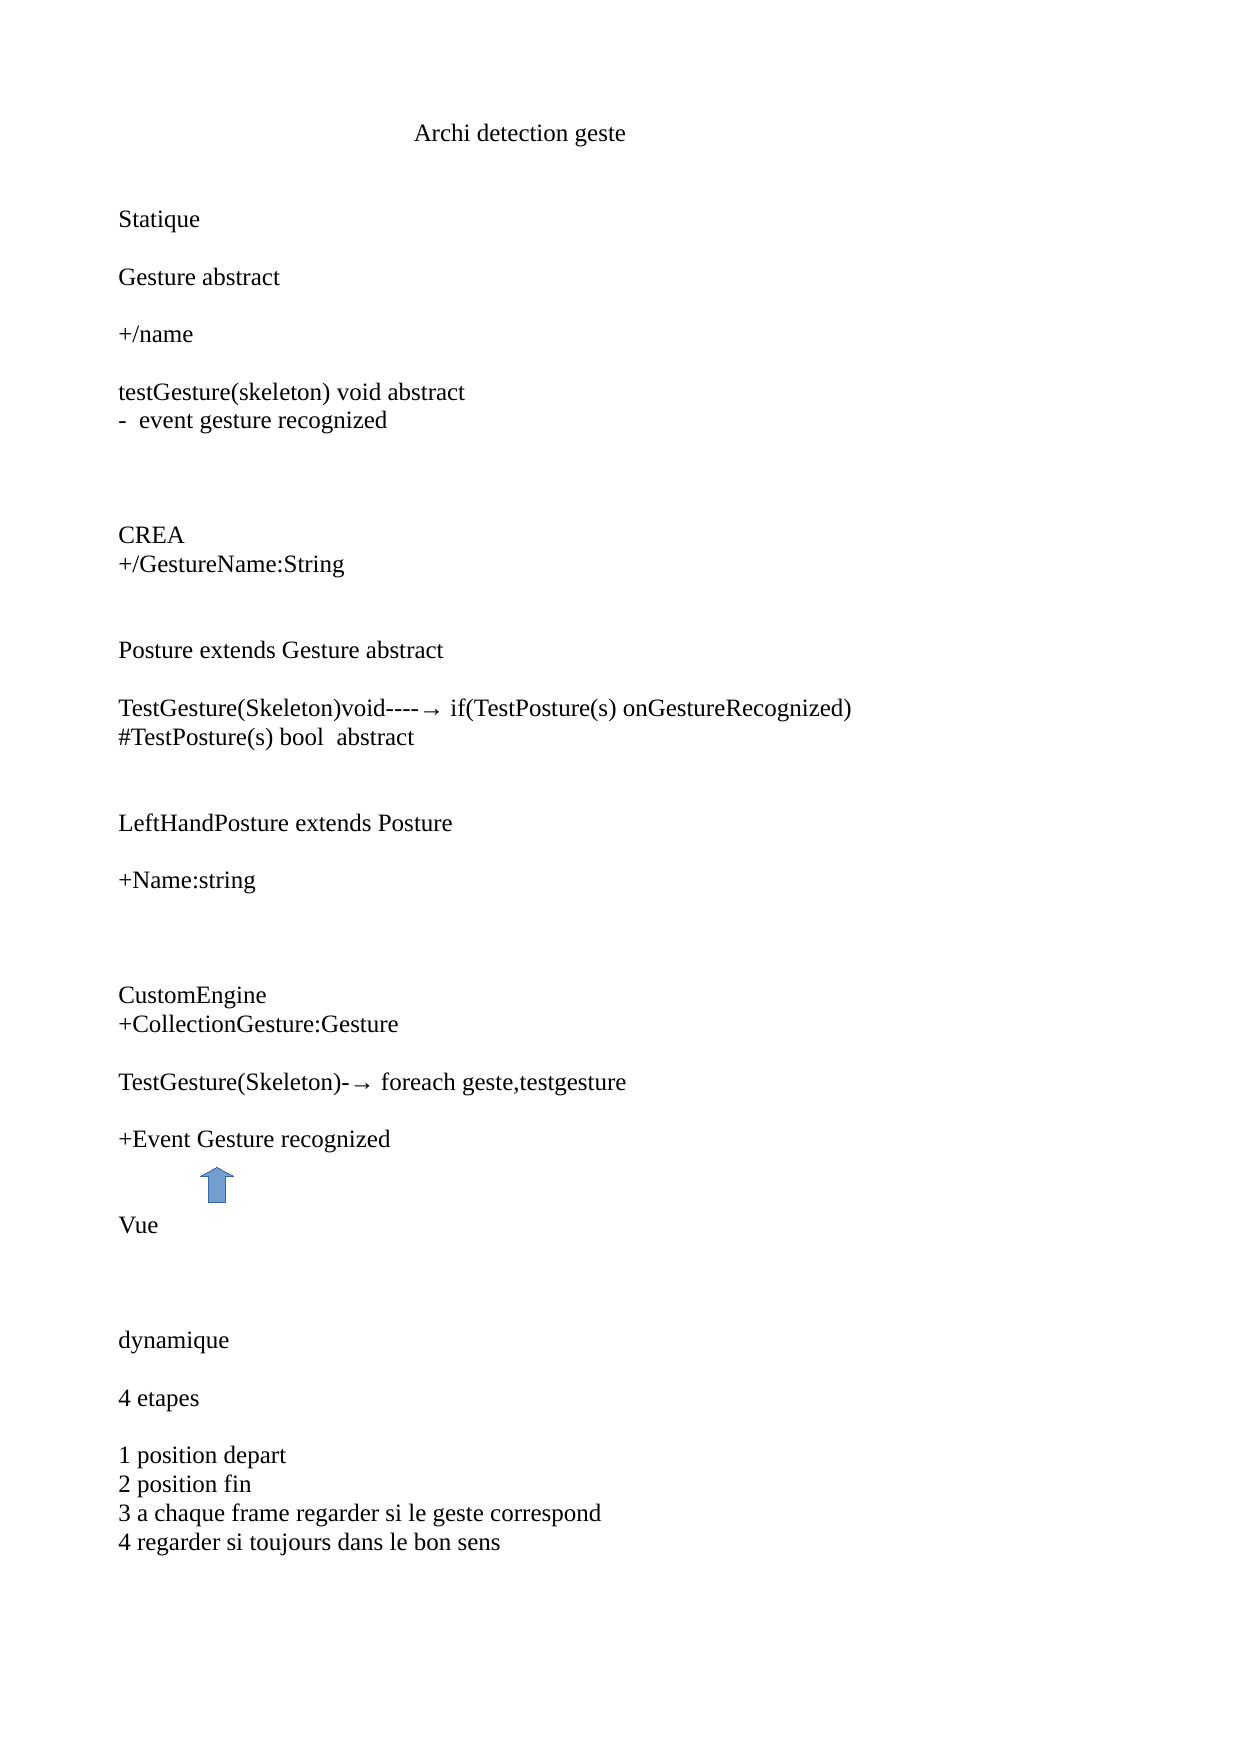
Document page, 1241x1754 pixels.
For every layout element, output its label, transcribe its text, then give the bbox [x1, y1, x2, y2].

text +/name [118, 319, 1122, 348]
text testGesture(skeleton) void abstract [118, 377, 1122, 406]
text Statique [118, 204, 1122, 233]
text TestGesture(Skeleton)-→ foreach geste,testgesture [118, 1067, 1122, 1096]
text Archi detection geste [118, 118, 1122, 147]
text CREA [118, 521, 1122, 549]
text Posture extends Gesture abstract [118, 636, 1122, 664]
text - event gesture recognized [118, 406, 1122, 434]
text +CollectionGesture:Gesture [118, 1009, 1122, 1038]
text dynamique [118, 1326, 1122, 1354]
text 4 etapes [118, 1383, 1122, 1412]
text LeftHandPosture extends Posture [118, 808, 1122, 837]
text #TestPosture(s) bool abstract [118, 722, 1122, 751]
text Vue [118, 1211, 1122, 1239]
text +/GestureName:String [118, 549, 1122, 578]
text +Name:string [118, 866, 1122, 894]
text TestGesture(Skeleton)void----→ if(TestPosture(s) onGestureRecognized) [118, 693, 1122, 722]
text Gesture abstract [118, 262, 1122, 291]
text 1 position depart [118, 1441, 1122, 1469]
text 4 regarder si toujours dans le bon sens [118, 1527, 1122, 1556]
text CustomEngine [118, 981, 1122, 1009]
text 2 position fin [118, 1469, 1122, 1498]
text 3 a chaque frame regarder si le geste correspond [118, 1498, 1122, 1527]
text +Event Gesture recognized [118, 1124, 1122, 1153]
